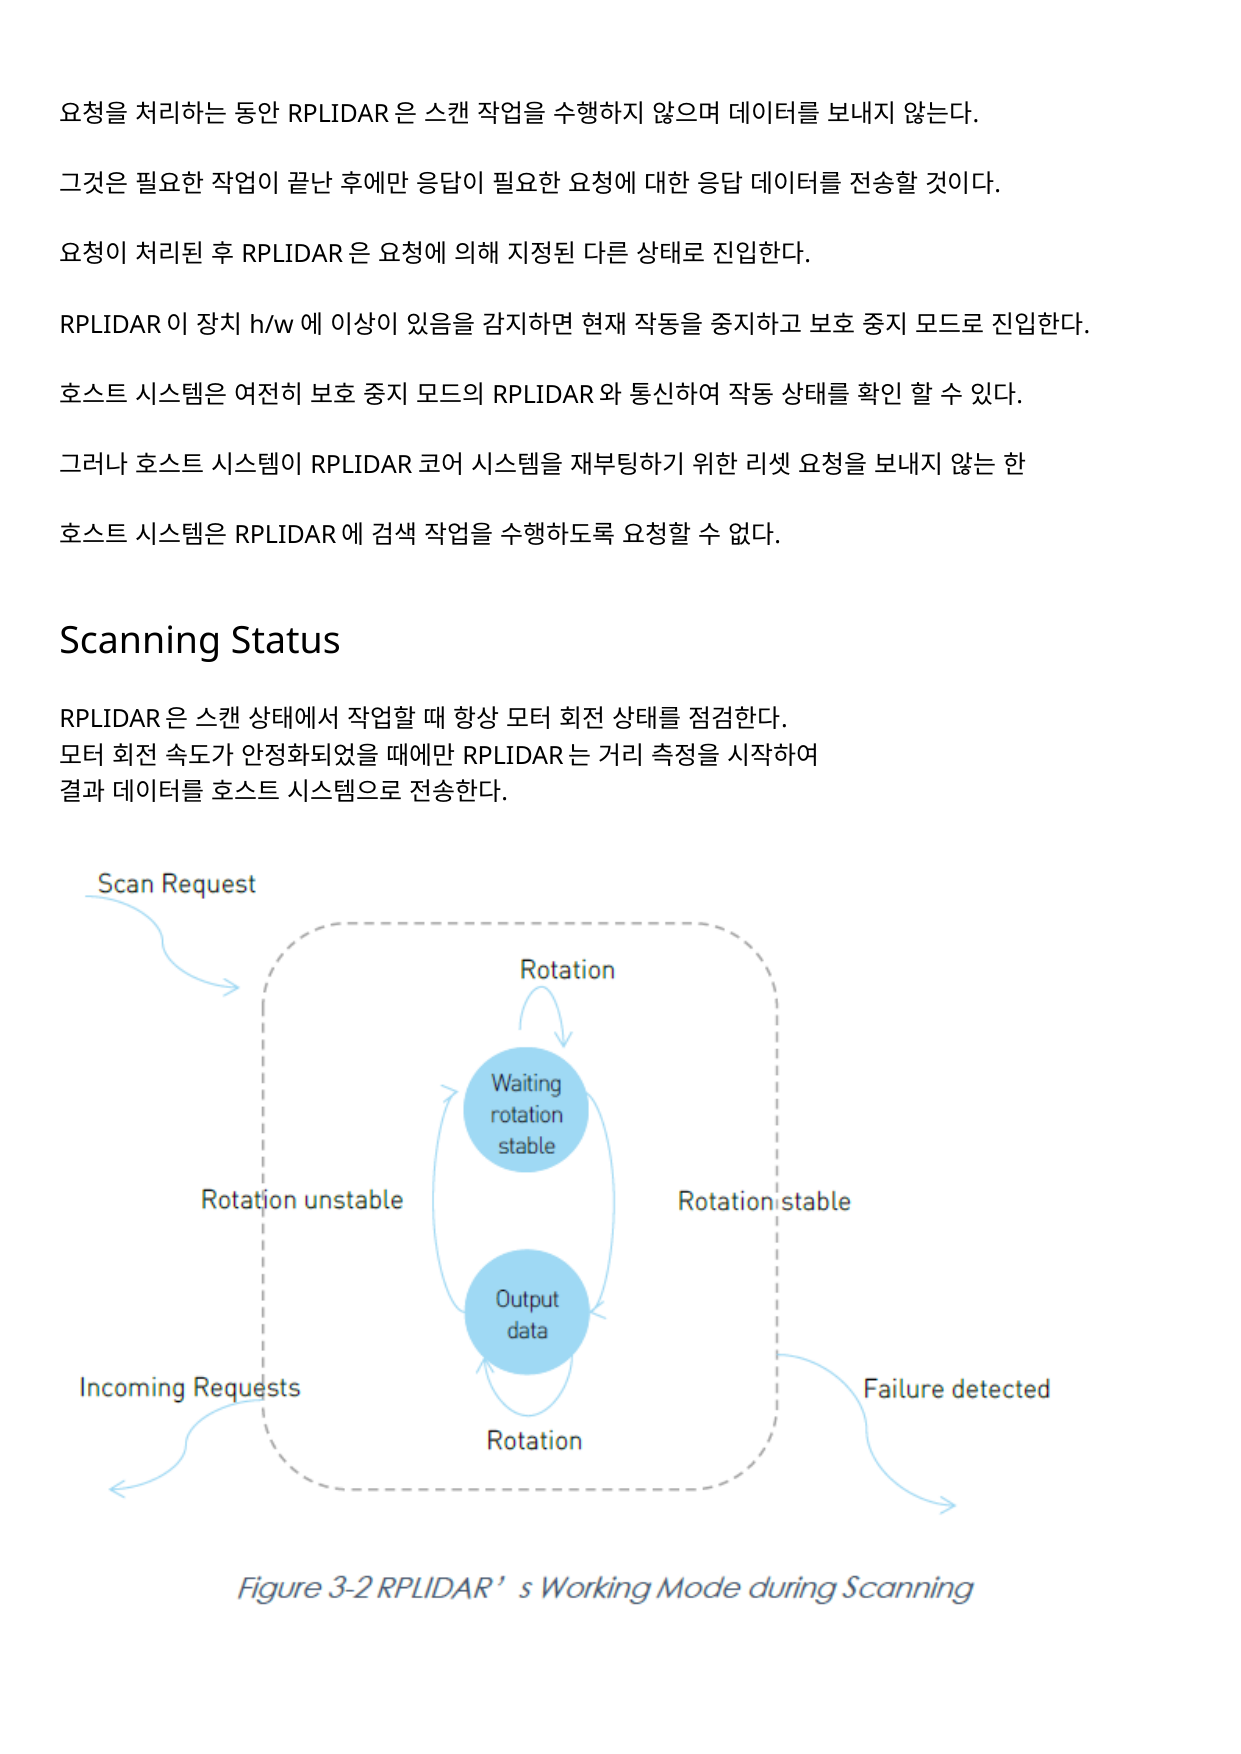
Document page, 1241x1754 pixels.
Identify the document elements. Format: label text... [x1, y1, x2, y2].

text 결과 데이터를 호스트 시스템으로 전송한다. [59, 771, 1181, 808]
text 요청을 처리하는 동안 RPLIDAR은 스캔 작업을 수행하지 않으며 데이터를 보내지 않는다. [59, 93, 1181, 129]
text RPLIDAR이 장치 h/w 에 이상이 있음을 감지하면 현재 작동을 중지하고 보호 중지 모드로 진입한다. [59, 304, 1181, 340]
text 그것은 필요한 작업이 끝난 후에만 응답이 필요한 요청에 대한 응답 데이터를 전송할 것이다. [59, 163, 1181, 200]
picture [62, 841, 1072, 1645]
text 요청이 처리된 후 RPLIDAR은 요청에 의해 지정된 다른 상태로 진입한다. [59, 234, 1181, 270]
text RPLIDAR은 스캔 상태에서 작업할 때 항상 모터 회전 상태를 점검한다. [59, 699, 1181, 735]
text Scanning Status [59, 614, 1181, 665]
text 그러나 호스트 시스템이 RPLIDAR 코어 시스템을 재부팅하기 위한 리셋 요청을 보내지 않는 한 [59, 445, 1181, 481]
text 호스트 시스템은 여전히 보호 중지 모드의 RPLIDAR와 통신하여 작동 상태를 확인 할 수 있다. [59, 374, 1181, 411]
text 모터 회전 속도가 안정화되었을 때에만 RPLIDAR는 거리 측정을 시작하여 [59, 735, 1181, 771]
text 호스트 시스템은 RPLIDAR에 검색 작업을 수행하도록 요청할 수 없다. [59, 515, 1181, 551]
